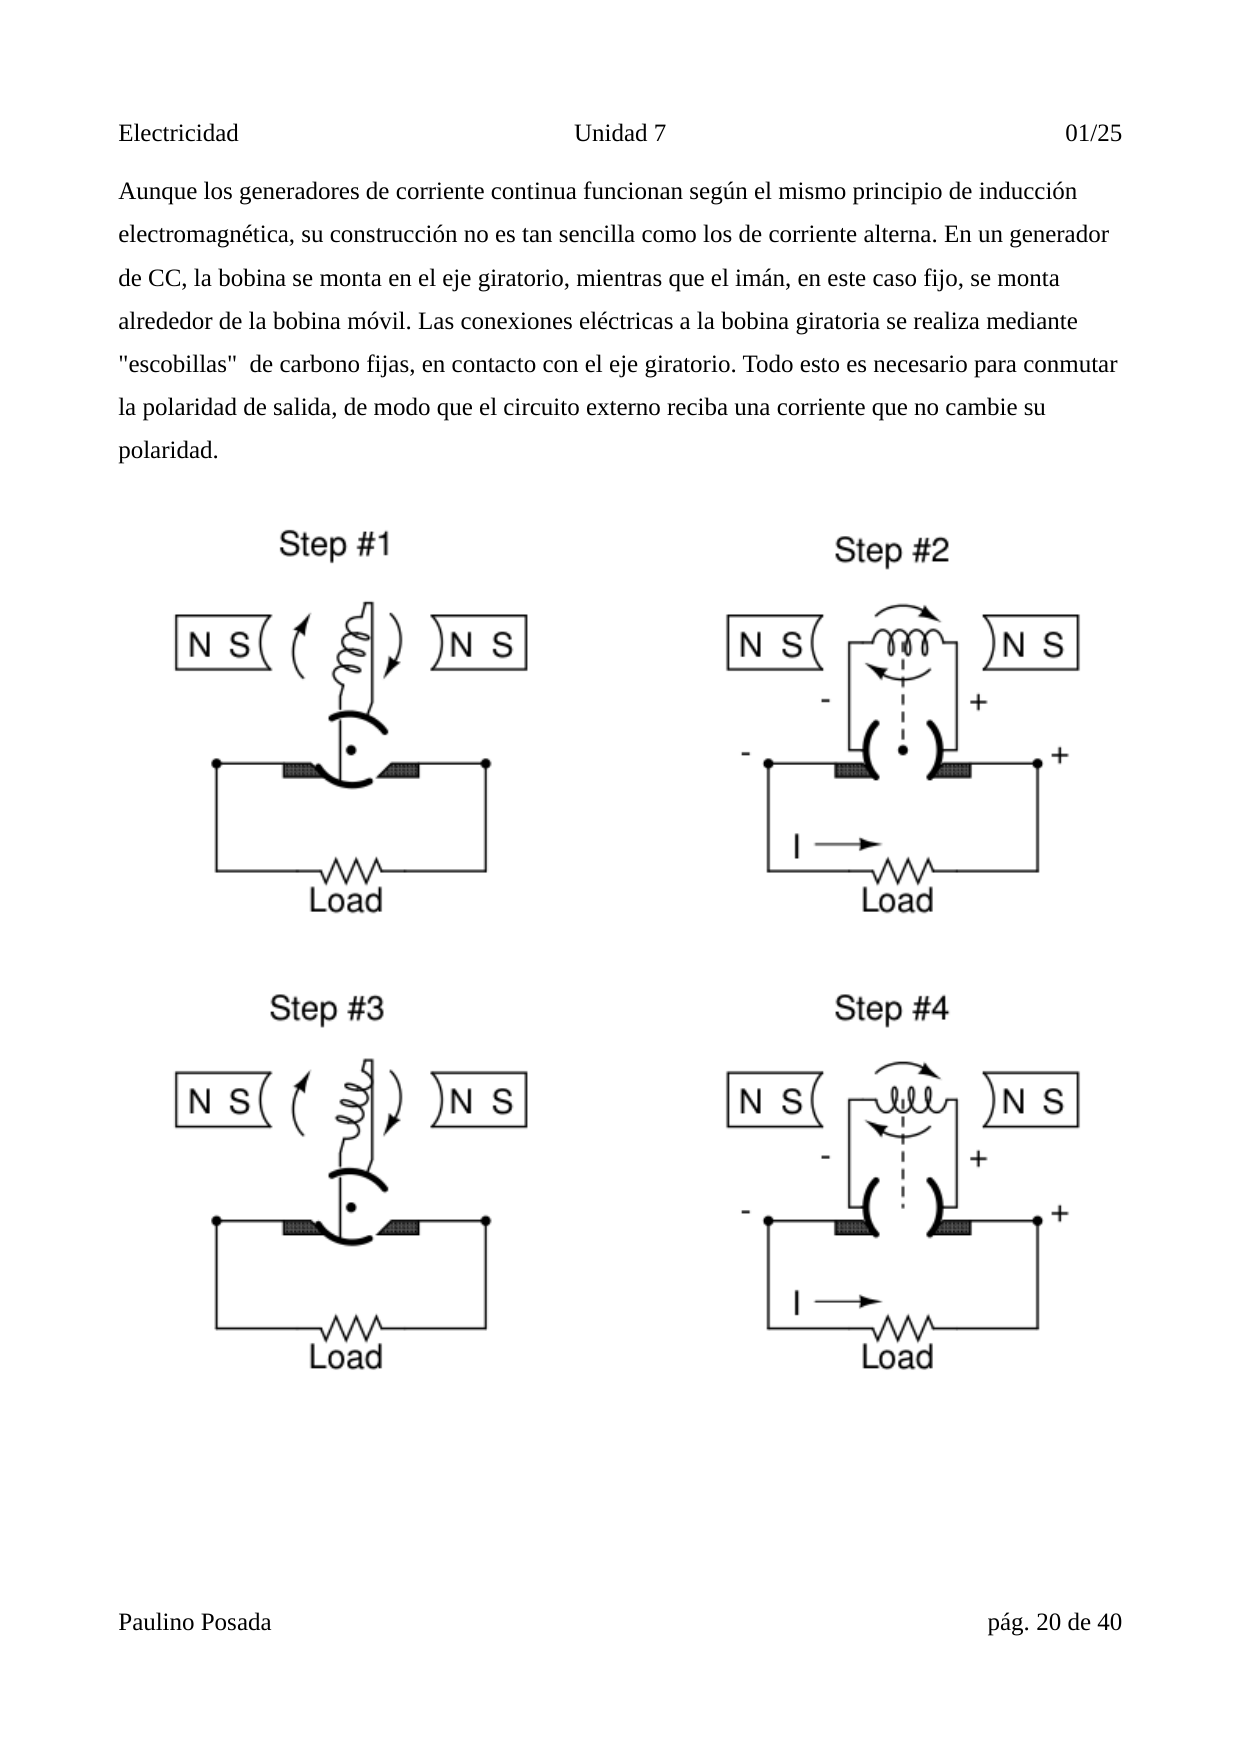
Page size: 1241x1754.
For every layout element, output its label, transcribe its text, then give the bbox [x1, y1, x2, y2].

text Aunque los generadores de corriente continua funcionan según el mismo principio de inducción electromagnética, su construcción no es tan sencilla como los de corriente alterna. En un generador de CC, la bobina se monta en el eje giratorio, mientras que el imán, en este caso fijo, se monta alrededor de la bobina móvil. Las conexiones eléctricas a la bobina giratoria se realiza mediante "escobillas" de carbono fijas, en contacto con el eje giratorio. Todo esto es necesario para conmutar la polaridad de salida, de modo que el circuito externo reciba una corriente que no cambie su polaridad. [118, 176, 1122, 464]
picture [138, 521, 1102, 1381]
